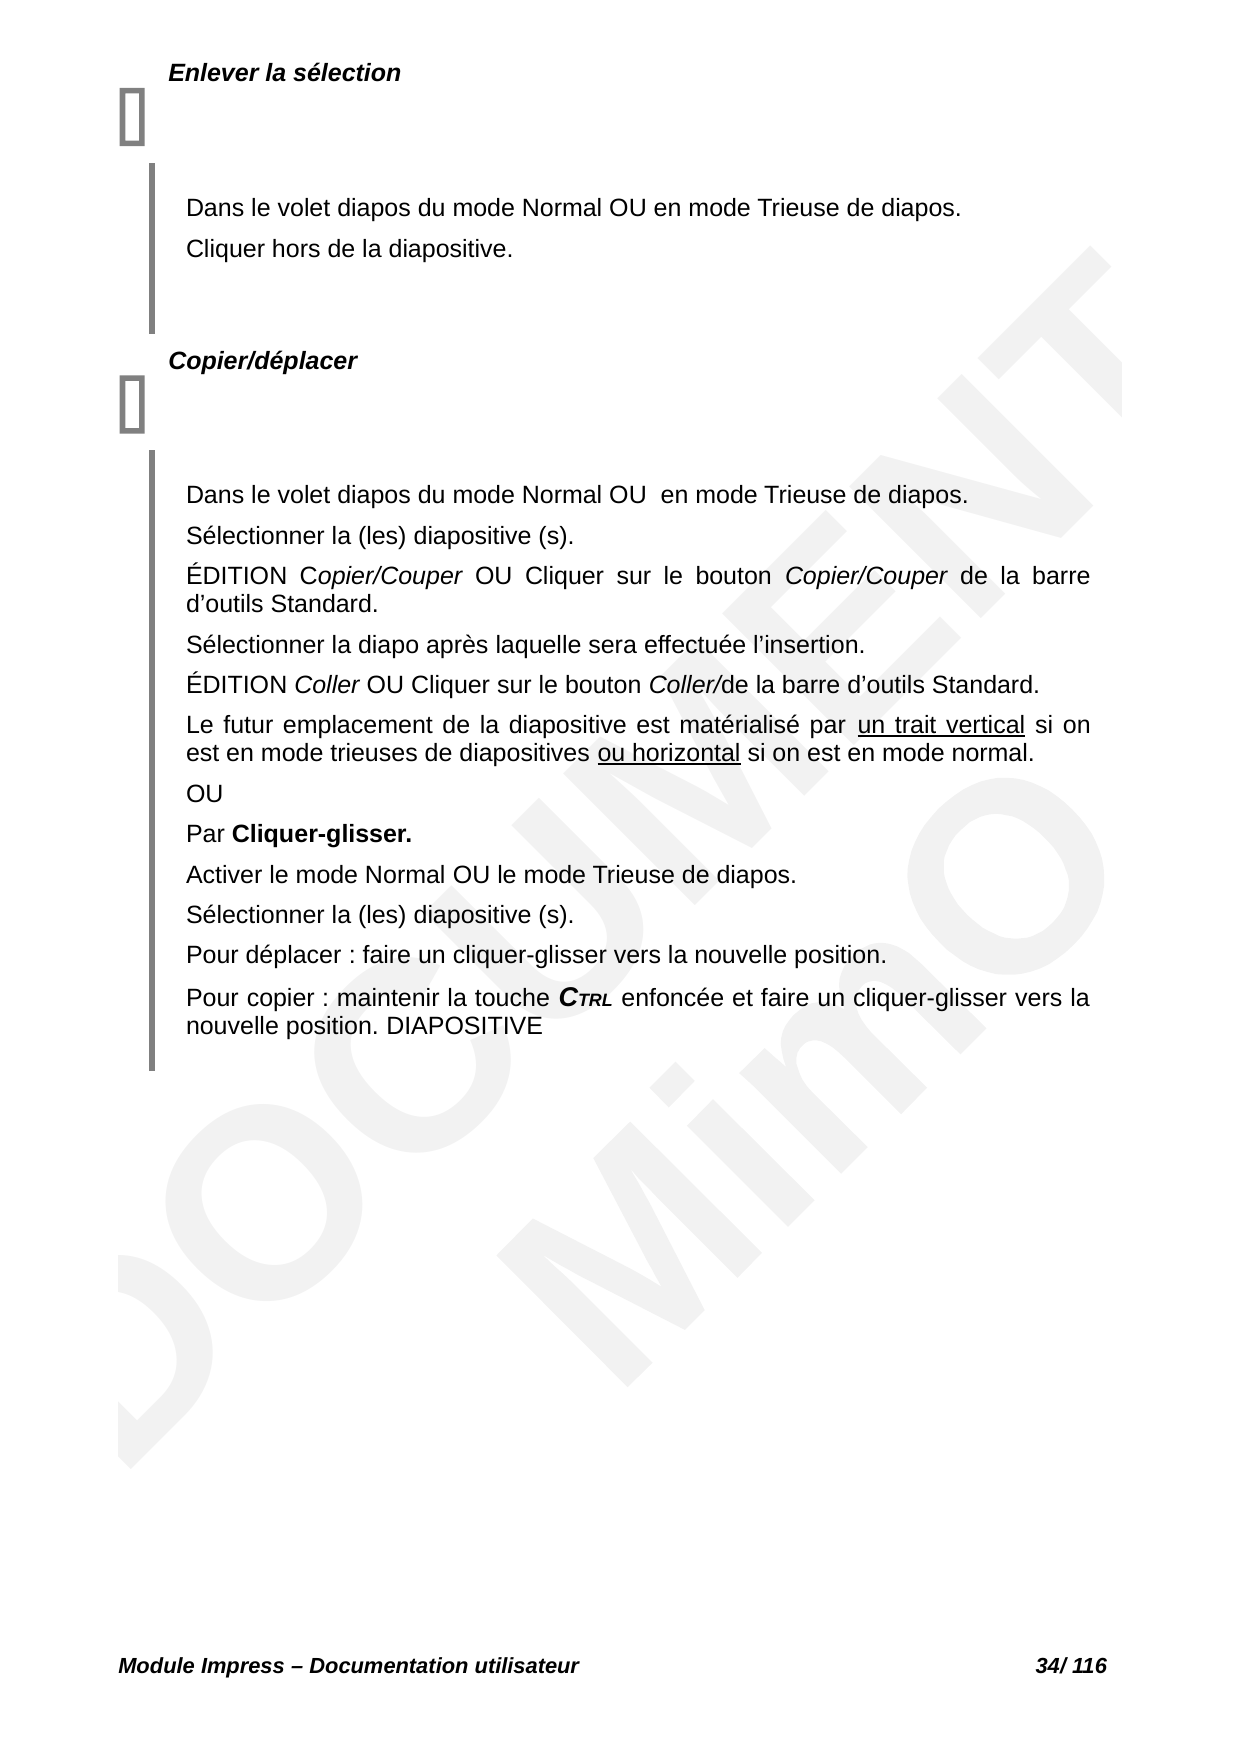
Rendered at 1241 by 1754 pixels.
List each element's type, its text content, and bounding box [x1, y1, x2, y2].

text 8 [118, 87, 1122, 163]
subtitle Copier/déplacer [168, 346, 1122, 374]
text Dans le volet diapos du mode Normal OU en mode Trieuse de diapos. [155, 450, 1122, 491]
text OU [155, 748, 1122, 789]
text Sélectionner la (les) diapositive (s). [155, 870, 1122, 910]
text ÉDITION Coller OU Cliquer sur le bouton Coller/de la barre d’outils Standard. [155, 640, 1122, 680]
text Par Cliquer-glisser. [155, 789, 1122, 829]
text ÉDITION Copier/Couper OU Cliquer sur le bouton Copier/Couper de la barre d’outils Standard. [155, 531, 1122, 599]
text 8 [118, 374, 1122, 450]
text Pour copier : maintenir la touche Ctrl enfoncée et faire un cliquer-glisser vers la nouvelle position. DIAPOSITIVE [155, 951, 1122, 1071]
text Cliquer hors de la diapositive. [155, 203, 1122, 262]
text Pour déplacer : faire un cliquer-glisser vers la nouvelle position. [155, 910, 1122, 951]
subtitle Enlever la sélection [168, 59, 1122, 87]
text Sélectionner la diapo après laquelle sera effectuée l’insertion. [155, 599, 1122, 640]
text Sélectionner la (les) diapositive (s). [155, 491, 1122, 531]
text Activer le mode Normal OU le mode Trieuse de diapos. [155, 829, 1122, 870]
text Le futur emplacement de la diapositive est matérialisé par un trait vertical si on est en mode trieuses de diapositives ou horizontal si on est en mode normal. [155, 680, 1122, 748]
text Dans le volet diapos du mode Normal OU en mode Trieuse de diapos. [155, 163, 1122, 203]
